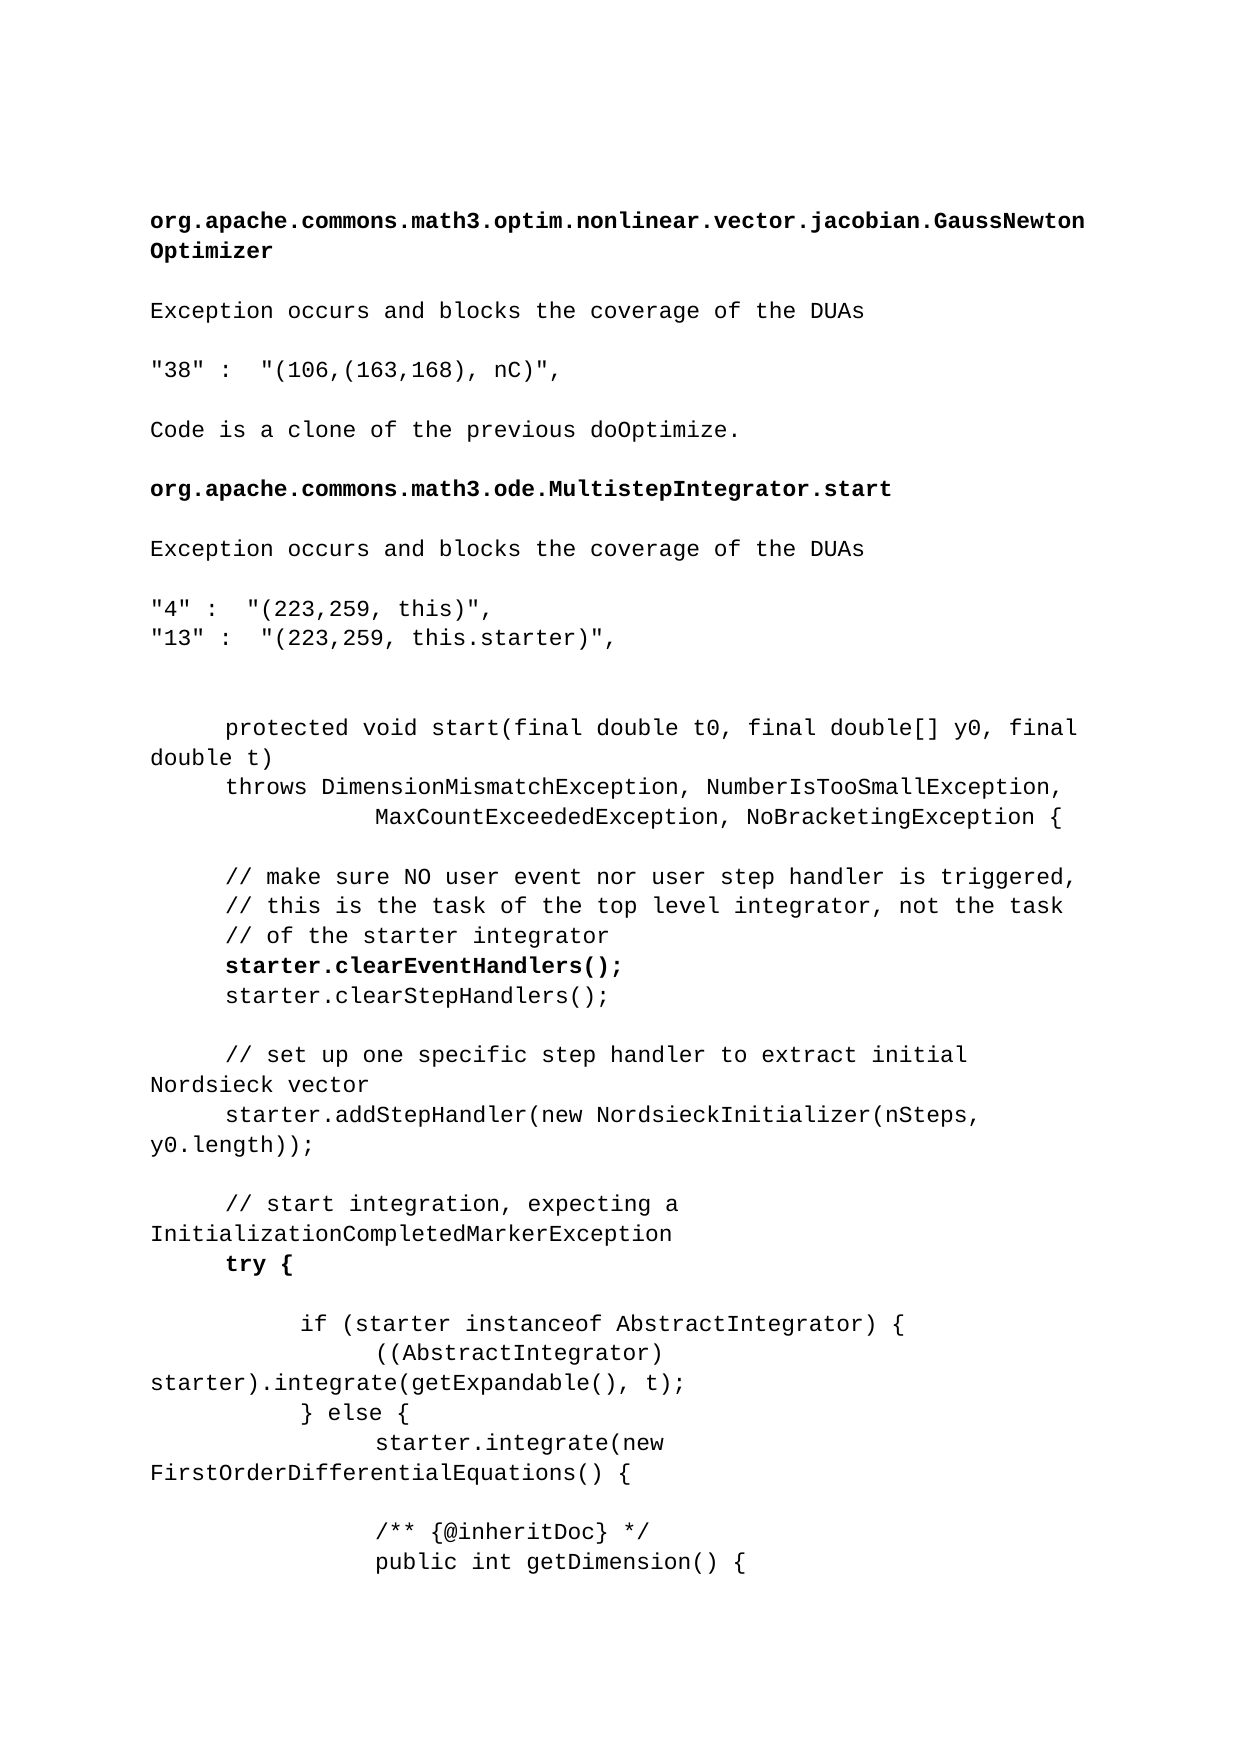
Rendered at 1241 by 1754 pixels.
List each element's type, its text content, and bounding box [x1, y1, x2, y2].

text throws DimensionMismatchException, NumberIsTooSmallException, [150, 776, 1090, 802]
text // this is the task of the top level integrator, not the task [150, 895, 1090, 921]
text // start integration, expecting a InitializationCompletedMarkerException [150, 1193, 1090, 1248]
text // set up one specific step handler to extract initial Nordsieck vector [150, 1044, 1090, 1099]
text starter.clearEventHandlers(); [150, 954, 1090, 980]
text starter.addStepHandler(new NordsieckInitializer(nSteps, y0.length)); [150, 1103, 1090, 1159]
text org.apache.commons.math3.ode.MultistepIntegrator.start [150, 478, 1090, 504]
text protected void start(final double t0, final double[] y0, final double t) [150, 716, 1090, 772]
text /** {@inheritDoc} */ [150, 1520, 1090, 1546]
text try { [150, 1252, 1090, 1278]
text // make sure NO user event nor user step handler is triggered, [150, 865, 1090, 891]
text Code is a clone of the previous doOptimize. [150, 418, 1090, 444]
text org.apache.commons.math3.optim.nonlinear.vector.jacobian.GaussNewtonOptimizer [150, 209, 1090, 265]
text Exception occurs and blocks the coverage of the DUAs [150, 537, 1090, 563]
text public int getDimension() { [150, 1550, 1090, 1576]
text "38" : "(106,(163,168), nC)", [150, 358, 1090, 384]
text // of the starter integrator [150, 924, 1090, 951]
text "4" : "(223,259, this)", [150, 597, 1090, 623]
text ((AbstractIntegrator) starter).integrate(getExpandable(), t); [150, 1342, 1090, 1397]
text Exception occurs and blocks the coverage of the DUAs [150, 299, 1090, 325]
text if (starter instanceof AbstractIntegrator) { [150, 1312, 1090, 1338]
text starter.clearStepHandlers(); [150, 984, 1090, 1010]
text } else { [150, 1401, 1090, 1427]
text MaxCountExceededException, NoBracketingException { [150, 805, 1090, 831]
text starter.integrate(new FirstOrderDifferentialEquations() { [150, 1431, 1090, 1487]
text "13" : "(223,259, this.starter)", [150, 627, 1090, 653]
